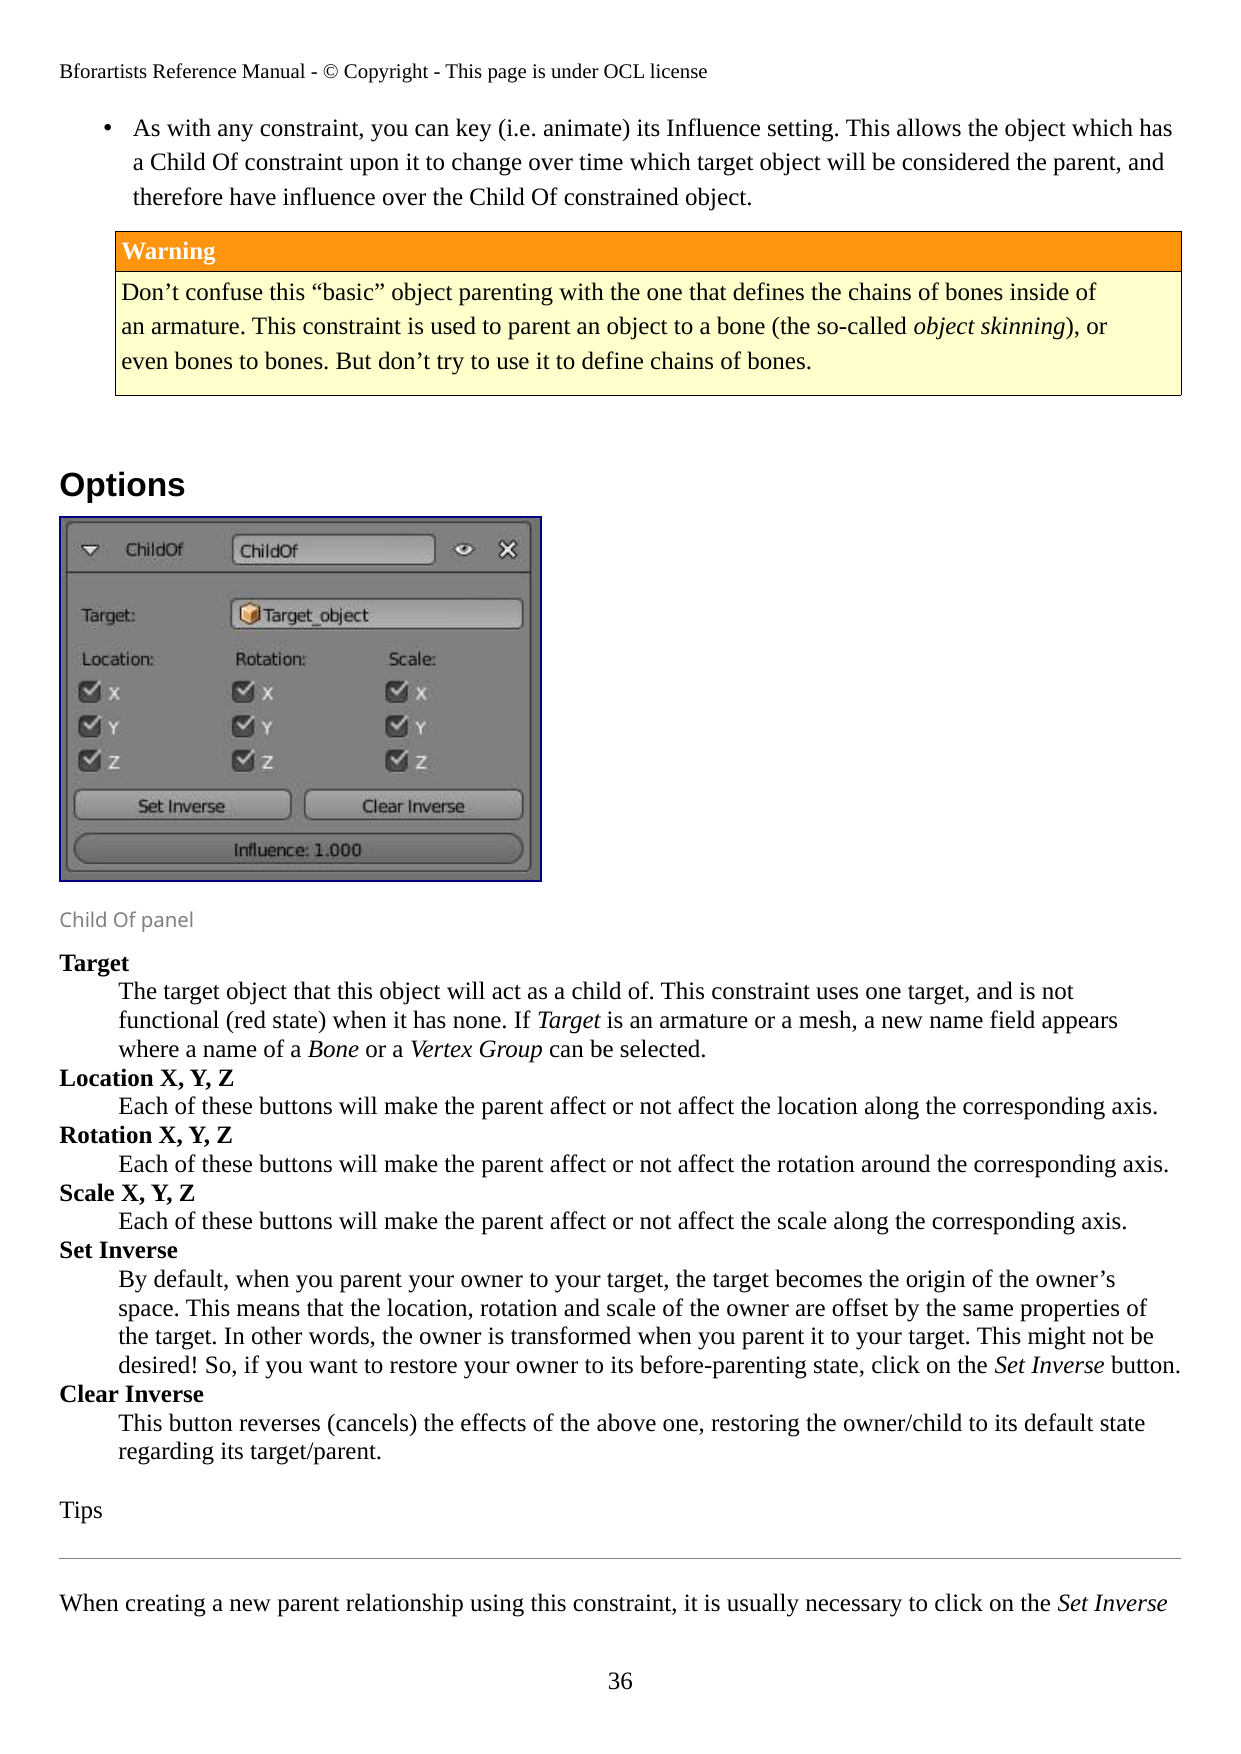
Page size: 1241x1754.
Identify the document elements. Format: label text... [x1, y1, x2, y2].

picture [61, 518, 540, 880]
list As with any constraint, you can key (i.e. animate) its Influence setting. This allows the object which has a Child Of constraint upon it to change over time which target object will be considered the parent, and therefore have influence over the Child Of constrained object. [103, 113, 1181, 210]
list Each of these buttons will make the parent affect or not affect the scale along the corresponding axis. [118, 1206, 1181, 1235]
text Child Of panel [59, 902, 1181, 933]
list Each of these buttons will make the parent affect or not affect the rotation around the corresponding axis. [118, 1149, 1181, 1178]
subtitle Scale X, Y, Z [59, 1178, 1181, 1206]
subtitle Set Inverse [59, 1235, 1181, 1264]
list The target object that this object will act as a child of. This constraint uses one target, and is not functional (red state) when it has none. If Target is an armature or a mesh, a new name field appears where a name of a Bone or a Vertex Group can be selected. [118, 976, 1181, 1063]
list Each of these buttons will make the parent affect or not affect the location along the corresponding axis. [118, 1091, 1181, 1120]
subtitle Clear Inverse [59, 1379, 1181, 1408]
subtitle Location X, Y, Z [59, 1063, 1181, 1091]
list This button reverses (cancels) the effects of the above one, restoring the owner/child to its default state regarding its target/parent. [118, 1408, 1181, 1465]
subtitle Rotation X, Y, Z [59, 1120, 1181, 1149]
subtitle Target [59, 948, 1181, 976]
text Tips [59, 1495, 1181, 1523]
table_header Warning [116, 232, 1181, 271]
table_cell Don’t confuse this “basic” object parenting with the one that defines the chains of bones inside of an armature. This constraint is used to parent an object to a bone (the so-called object skinning), or even bones to bones. But don’t try to use it to define chains of bones. [116, 272, 1181, 395]
text When creating a new parent relationship using this constraint, it is usually necessary to click on the Set Inverse [59, 1588, 1181, 1617]
list By default, when you parent your owner to your target, the target becomes the origin of the owner’s space. This means that the location, rotation and scale of the owner are offset by the same properties of the target. In other words, the owner is transformed when you parent it to your target. This might not be desired! So, if you want to restore your owner to its before-parenting state, click on the Set Inverse button. [118, 1264, 1181, 1379]
subtitle Options [59, 465, 1181, 503]
